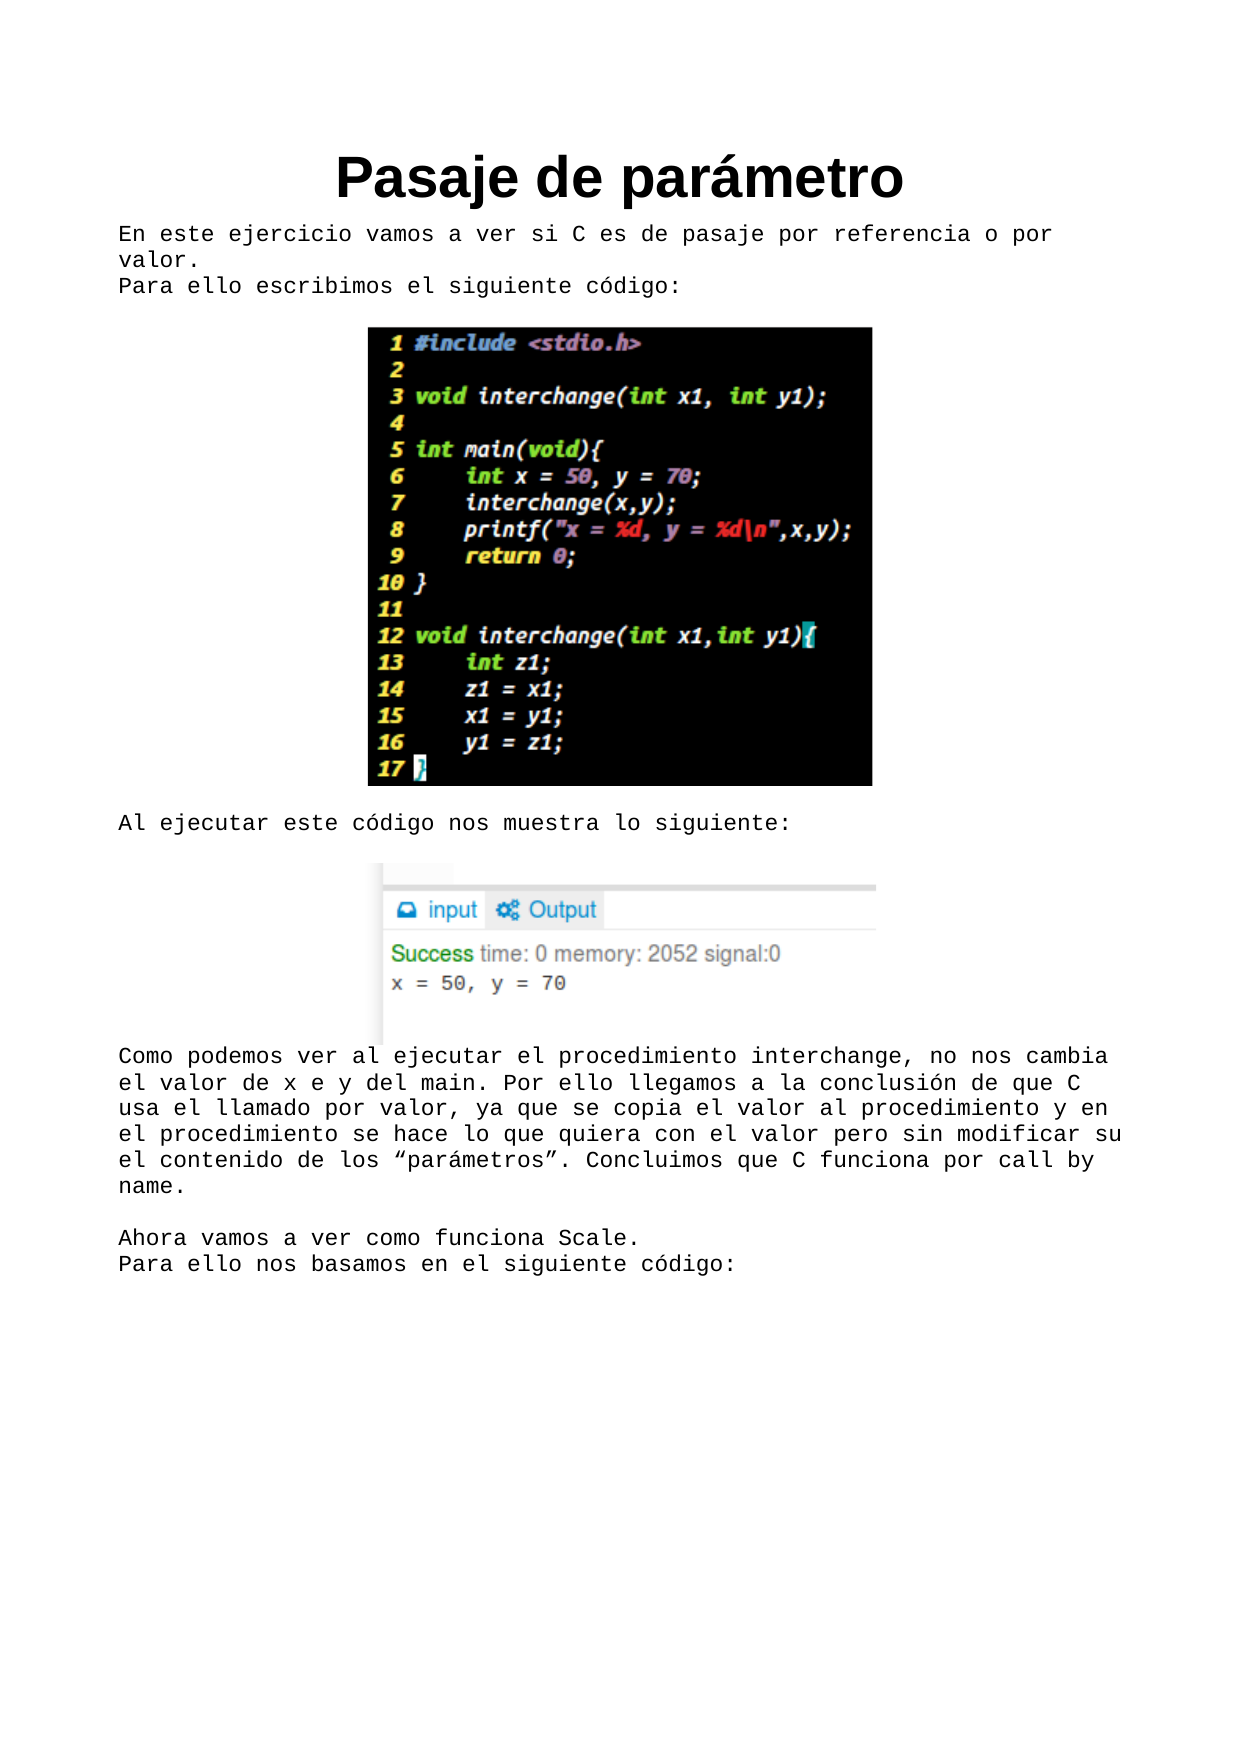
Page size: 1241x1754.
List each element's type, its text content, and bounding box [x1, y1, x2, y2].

text En este ejercicio vamos a ver si C es de pasaje por referencia o por valor. [118, 223, 1122, 274]
text Ahora vamos a ver como funciona Scale. [118, 1226, 1122, 1252]
text Como podemos ver al ejecutar el procedimiento interchange, no nos cambia el valor de x e y del main. Por ello llegamos a la conclusión de que C usa el llamado por valor, ya que se copia el valor al procedimiento y en el procedimiento se hace lo que quiera con el valor pero sin modificar su el contenido de los “parámetros”. Concluimos que C funciona por call by name. [118, 864, 1122, 1201]
picture [367, 326, 873, 786]
text Al ejecutar este código nos muestra lo siguiente: [118, 812, 1122, 838]
title Pasaje de parámetro [118, 143, 1122, 210]
text Para ello nos basamos en el siguiente código: [118, 1252, 1122, 1278]
picture [363, 863, 877, 1045]
text Para ello escribimos el siguiente código: [118, 274, 1122, 301]
